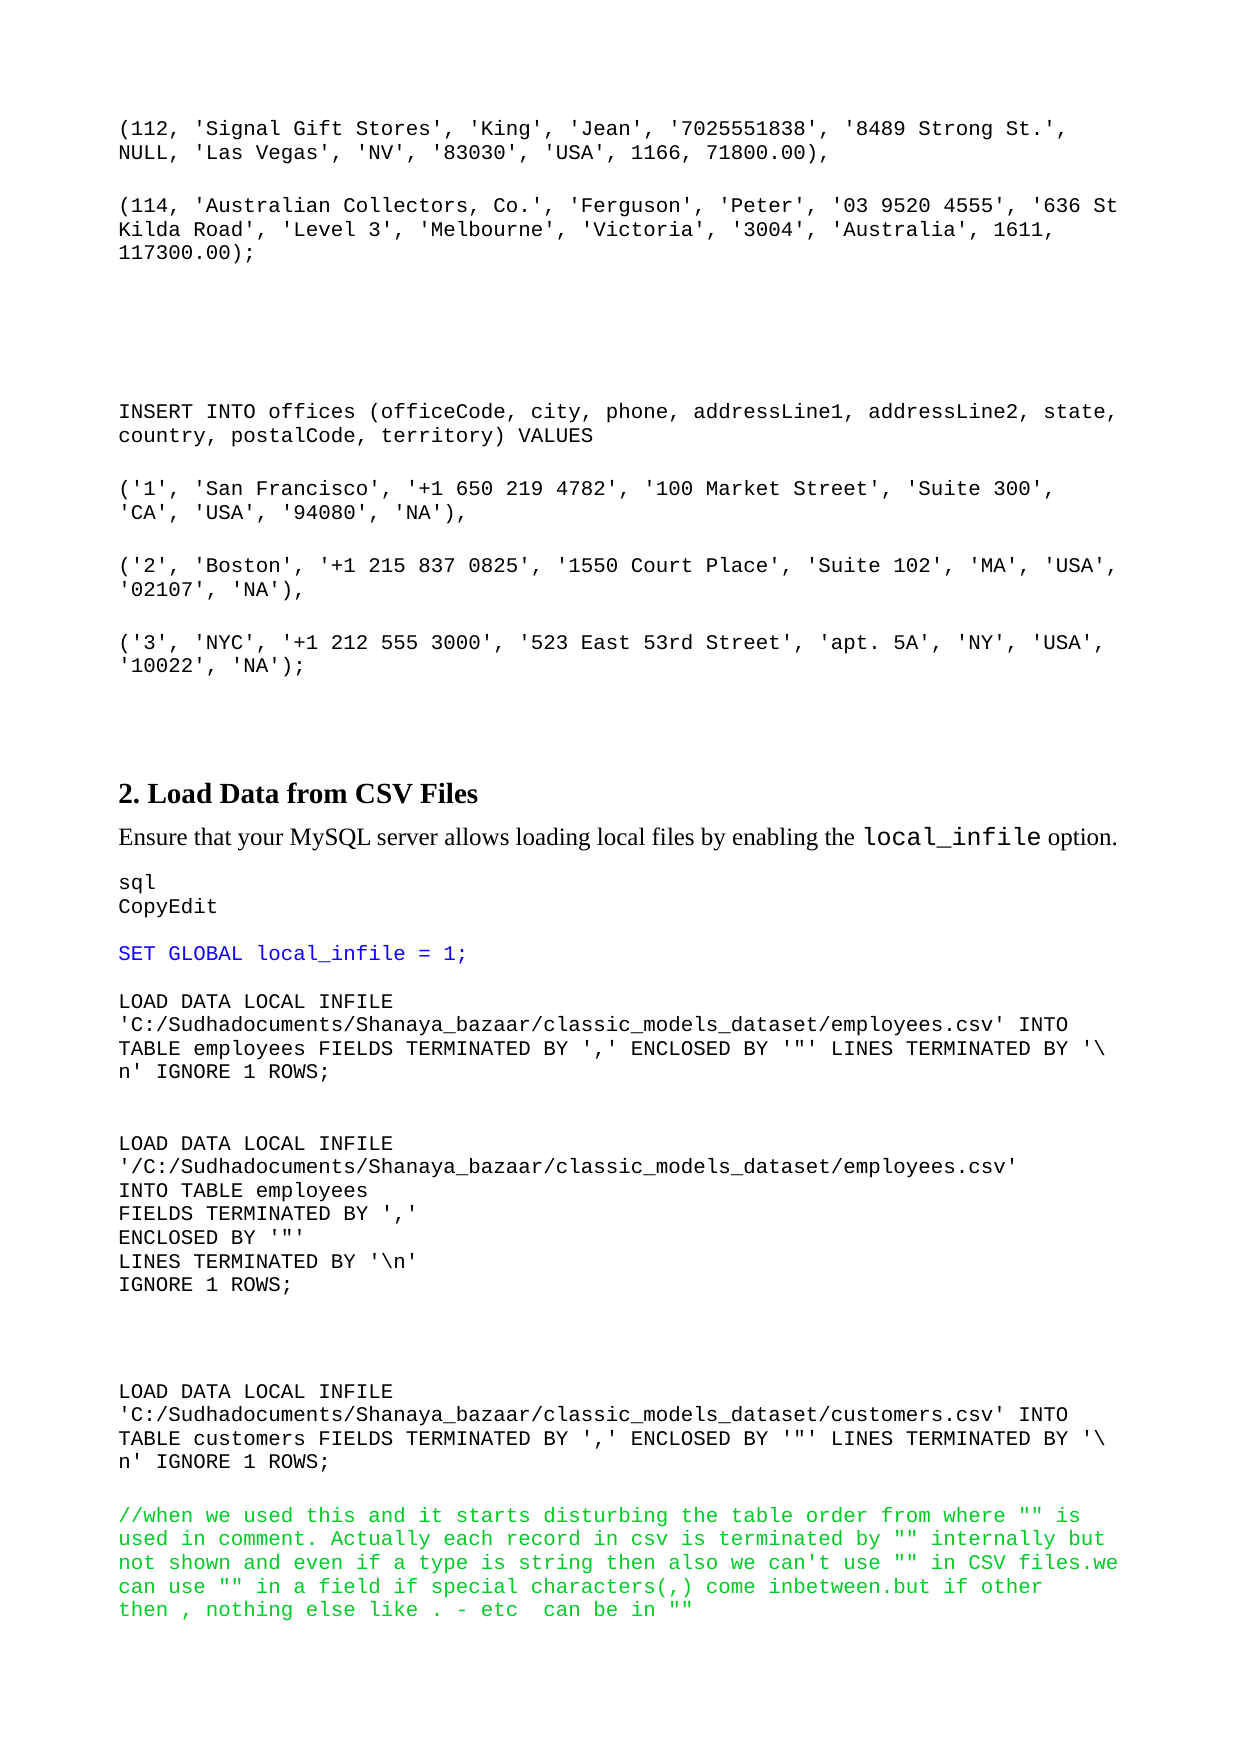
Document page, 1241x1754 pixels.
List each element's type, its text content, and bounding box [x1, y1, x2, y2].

text //when we used this and it starts disturbing the table order from where "" is used in comment. Actually each record in csv is terminated by "" internally but not shown and even if a type is string then also we can't use "" in CSV files.we can use "" in a field if special characters(,) come inbetween.but if other then , nothing else like . - etc can be in "" [118, 1505, 1122, 1623]
text sql [118, 872, 1122, 896]
text LOAD DATA LOCAL INFILE '/C:/Sudhadocuments/Shanaya_bazaar/classic_models_dataset/employees.csv' [118, 1132, 1122, 1180]
text INSERT INTO offices (officeCode, city, phone, addressLine1, addressLine2, state, country, postalCode, territory) VALUES [118, 402, 1122, 449]
text Ensure that your MySQL server allows loading local files by enabling the local_infile option. [118, 822, 1122, 853]
text ('2', 'Boston', '+1 215 837 0825', '1550 Court Place', 'Suite 102', 'MA', 'USA', '02107', 'NA'), [118, 555, 1122, 602]
text ENCLOSED BY '"' [118, 1227, 1122, 1251]
text LOAD DATA LOCAL INFILE 'C:/Sudhadocuments/Shanaya_bazaar/classic_models_dataset/employees.csv' INTO TABLE employees FIELDS TERMINATED BY ',' ENCLOSED BY '"' LINES TERMINATED BY '\n' IGNORE 1 ROWS; [118, 991, 1122, 1085]
text ('1', 'San Francisco', '+1 650 219 4782', '100 Market Street', 'Suite 300', 'CA', 'USA', '94080', 'NA'), [118, 478, 1122, 526]
text INTO TABLE employees [118, 1180, 1122, 1203]
text LOAD DATA LOCAL INFILE 'C:/Sudhadocuments/Shanaya_bazaar/classic_models_dataset/customers.csv' INTO TABLE customers FIELDS TERMINATED BY ',' ENCLOSED BY '"' LINES TERMINATED BY '\n' IGNORE 1 ROWS; [118, 1381, 1122, 1475]
subtitle 2. Load Data from CSV Files [118, 776, 1122, 810]
text (112, 'Signal Gift Stores', 'King', 'Jean', '7025551838', '8489 Strong St.', NULL, 'Las Vegas', 'NV', '83030', 'USA', 1166, 71800.00), [118, 118, 1122, 165]
text IGNORE 1 ROWS; [118, 1274, 1122, 1298]
text CopyEdit [118, 896, 1122, 920]
text FIELDS TERMINATED BY ',' [118, 1203, 1122, 1227]
text (114, 'Australian Collectors, Co.', 'Ferguson', 'Peter', '03 9520 4555', '636 St Kilda Road', 'Level 3', 'Melbourne', 'Victoria', '3004', 'Australia', 1611, 117300.00); [118, 195, 1122, 266]
text LINES TERMINATED BY '\n' [118, 1251, 1122, 1274]
text ('3', 'NYC', '+1 212 555 3000', '523 East 53rd Street', 'apt. 5A', 'NY', 'USA', '10022', 'NA'); [118, 632, 1122, 679]
text SET GLOBAL local_infile = 1; [118, 943, 1122, 967]
